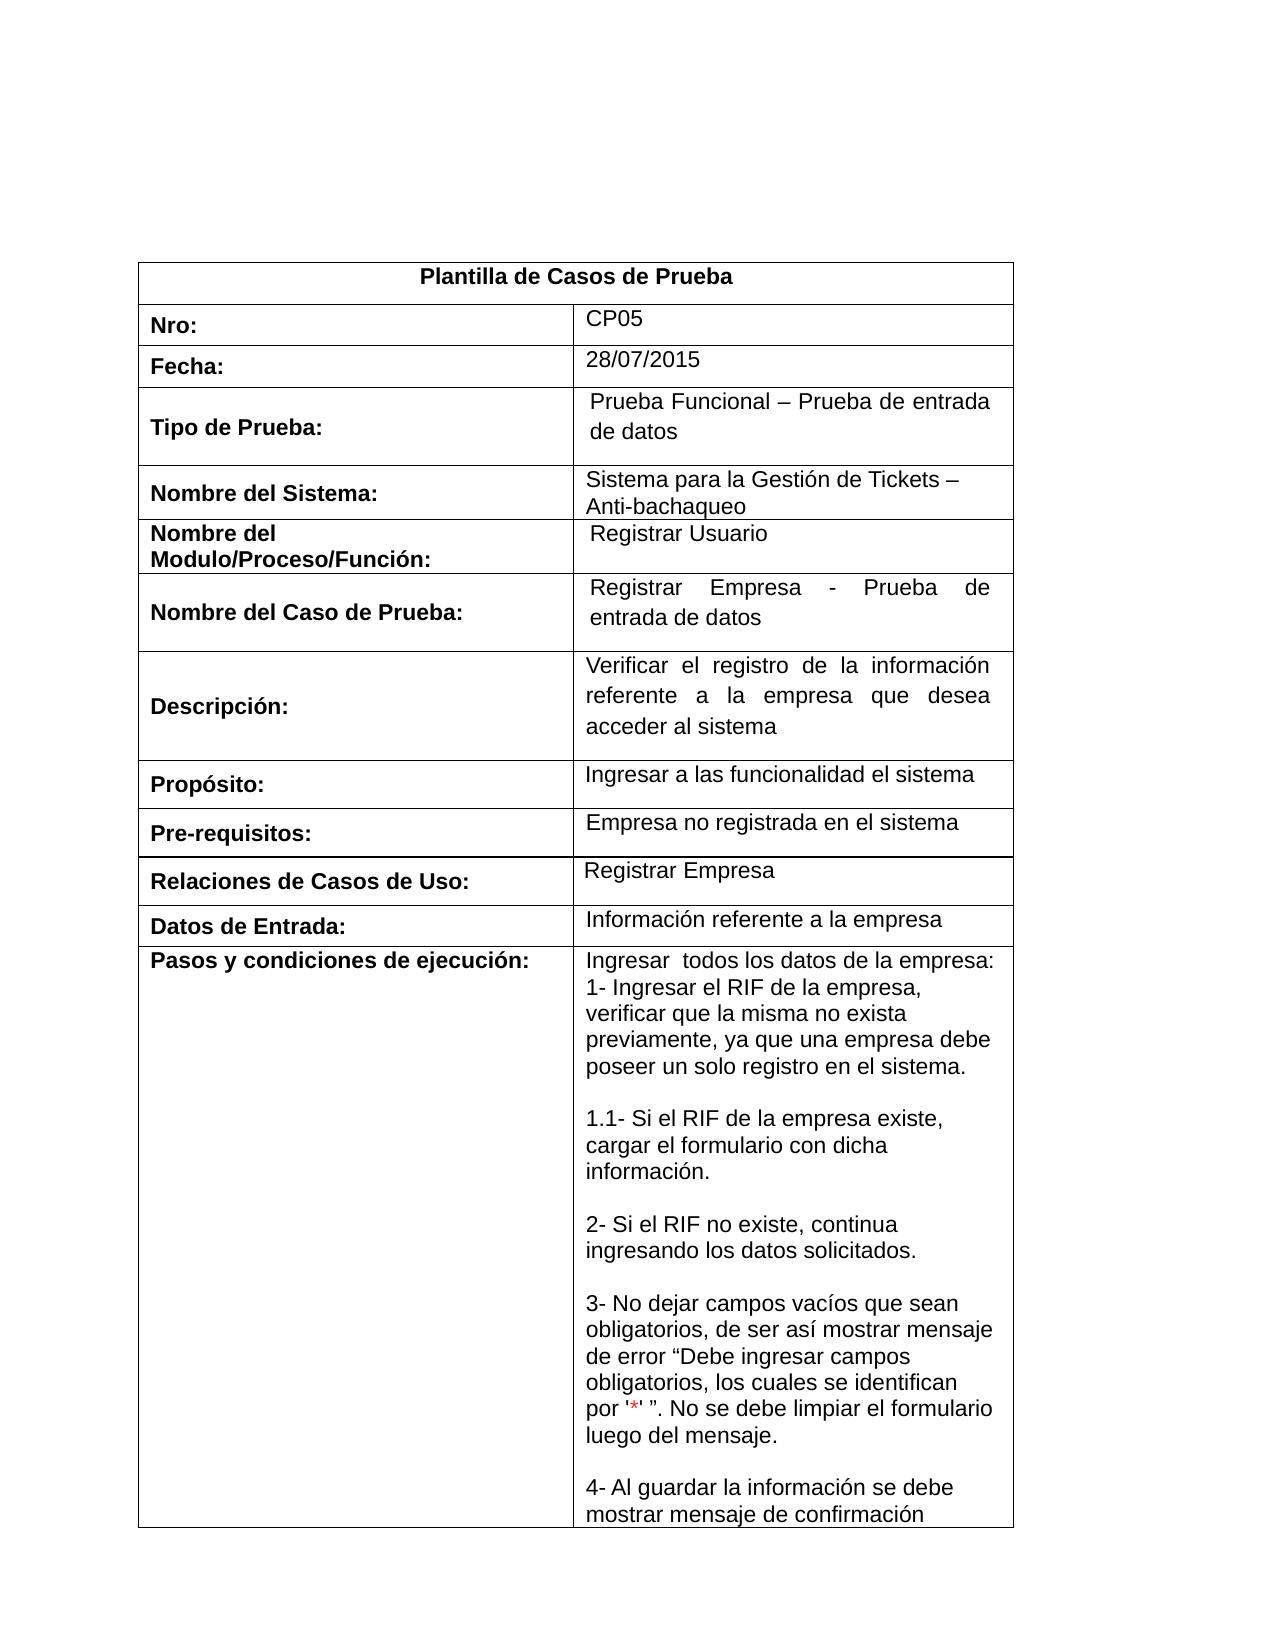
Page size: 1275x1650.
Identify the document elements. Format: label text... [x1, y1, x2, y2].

table_cell Ingresar todos los datos de la empresa: 1- Ingresar el RIF de la empresa, verificar que la misma no exista previamente, ya que una empresa debe poseer un solo registro en el sistema. 1.1- Si el RIF de la empresa existe, cargar el formulario con dicha información. 2- Si el RIF no existe, continua ingresando los datos solicitados. 3- No dejar campos vacíos que sean obligatorios, de ser así mostrar mensaje de error “Debe ingresar campos obligatorios, los cuales se identifican por '*' ”. No se debe limpiar el formulario luego del mensaje. 4- Al guardar la información se debe mostrar mensaje de confirmación [574, 947, 1013, 1527]
table_cell Nombre del Caso de Prueba: [139, 574, 573, 651]
table_cell Registrar Usuario [574, 520, 1013, 573]
table_cell Verificar el registro de la información referente a la empresa que desea acceder al sistema [574, 652, 1013, 760]
table_cell Sistema para la Gestión de Tickets – Anti-bachaqueo [574, 466, 1013, 519]
table_cell 28/07/2015 [574, 346, 1013, 387]
table_cell Registrar Empresa [574, 858, 1013, 904]
table_cell Tipo de Prueba: [139, 388, 573, 465]
table_header Plantilla de Casos de Prueba [139, 263, 1013, 303]
table_cell Nombre del Modulo/Proceso/Función: [139, 520, 573, 573]
table_cell Empresa no registrada en el sistema [574, 809, 1013, 856]
table_cell Fecha: [139, 346, 573, 387]
table_cell Pre-requisitos: [139, 809, 573, 856]
table_cell CP05 [574, 305, 1013, 345]
table_cell Registrar Empresa - Prueba de entrada de datos [574, 574, 1013, 651]
table_cell Descripción: [139, 652, 573, 760]
table_cell Propósito: [139, 761, 573, 808]
table_cell Pasos y condiciones de ejecución: [139, 947, 573, 1527]
table_cell Datos de Entrada: [139, 906, 573, 946]
table_cell Prueba Funcional – Prueba de entrada de datos [574, 388, 1013, 465]
table_cell Relaciones de Casos de Uso: [139, 858, 573, 904]
table_cell Nro: [139, 305, 573, 345]
table_cell Información referente a la empresa [574, 906, 1013, 946]
table_cell Ingresar a las funcionalidad el sistema [574, 761, 1013, 808]
table_cell Nombre del Sistema: [139, 466, 573, 519]
